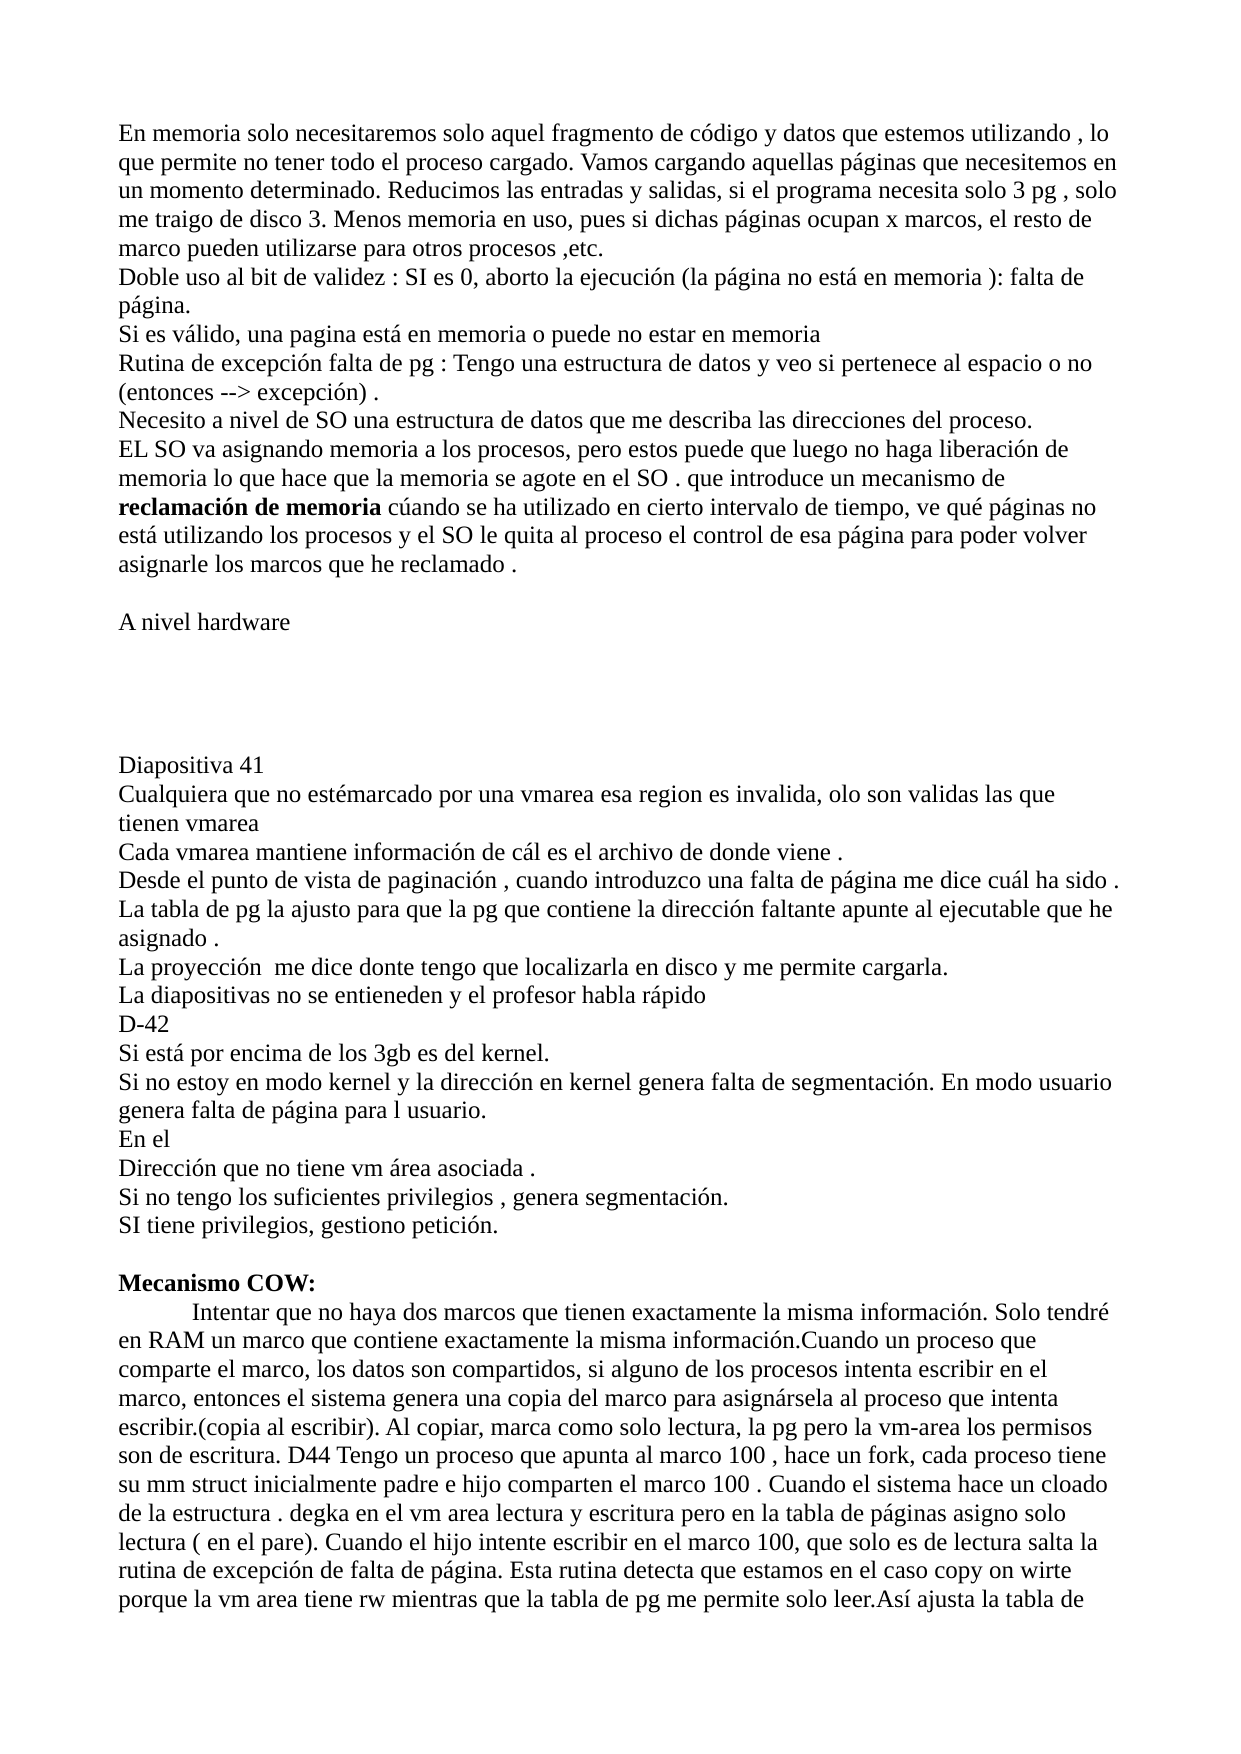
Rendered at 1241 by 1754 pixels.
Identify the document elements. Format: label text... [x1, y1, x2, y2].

text La tabla de pg la ajusto para que la pg que contiene la dirección faltante apunte al ejecutable que he asignado . [118, 894, 1122, 952]
text D-42 [118, 1009, 1122, 1038]
text Cada vmarea mantiene información de cál es el archivo de donde viene . [118, 837, 1122, 866]
text En el [118, 1124, 1122, 1153]
text Cualquiera que no estémarcado por una vmarea esa region es invalida, olo son validas las que tienen vmarea [118, 779, 1122, 837]
text La proyección me dice donte tengo que localizarla en disco y me permite cargarla. [118, 952, 1122, 981]
text Intentar que no haya dos marcos que tienen exactamente la misma información. Solo tendré en RAM un marco que contiene exactamente la misma información.Cuando un proceso que comparte el marco, los datos son compartidos, si alguno de los procesos intenta escribir en el marco, entonces el sistema genera una copia del marco para asignársela al proceso que intenta escribir.(copia al escribir). Al copiar, marca como solo lectura, la pg pero la vm-area los permisos son de escritura. D44 Tengo un proceso que apunta al marco 100 , hace un fork, cada proceso tiene su mm struct inicialmente padre e hijo comparten el marco 100 . Cuando el sistema hace un cloado de la estructura . degka en el vm area lectura y escritura pero en la tabla de páginas asigno solo lectura ( en el pare). Cuando el hijo intente escribir en el marco 100, que solo es de lectura salta la rutina de excepción de falta de página. Esta rutina detecta que estamos en el caso copy on wirte porque la vm area tiene rw mientras que la tabla de pg me permite solo leer.Así ajusta la tabla de [118, 1297, 1122, 1613]
text Mecanismo COW: [118, 1268, 1122, 1297]
text Diapositiva 41 [118, 751, 1122, 779]
text En memoria solo necesitaremos solo aquel fragmento de código y datos que estemos utilizando , lo que permite no tener todo el proceso cargado. Vamos cargando aquellas páginas que necesitemos en un momento determinado. Reducimos las entradas y salidas, si el programa necesita solo 3 pg , solo me traigo de disco 3. Menos memoria en uso, pues si dichas páginas ocupan x marcos, el resto de marco pueden utilizarse para otros procesos ,etc. [118, 118, 1122, 262]
text EL SO va asignando memoria a los procesos, pero estos puede que luego no haga liberación de memoria lo que hace que la memoria se agote en el SO . que introduce un mecanismo de reclamación de memoria cúando se ha utilizado en cierto intervalo de tiempo, ve qué páginas no está utilizando los procesos y el SO le quita al proceso el control de esa página para poder volver asignarle los marcos que he reclamado . [118, 434, 1122, 578]
text Rutina de excepción falta de pg : Tengo una estructura de datos y veo si pertenece al espacio o no (entonces --> excepción) . [118, 348, 1122, 406]
text Necesito a nivel de SO una estructura de datos que me describa las direcciones del proceso. [118, 406, 1122, 434]
text Si no estoy en modo kernel y la dirección en kernel genera falta de segmentación. En modo usuario genera falta de página para l usuario. [118, 1067, 1122, 1124]
text A nivel hardware [118, 607, 1122, 636]
text SI tiene privilegios, gestiono petición. [118, 1211, 1122, 1239]
text Doble uso al bit de validez : SI es 0, aborto la ejecución (la página no está en memoria ): falta de página. [118, 262, 1122, 319]
text Desde el punto de vista de paginación , cuando introduzco una falta de página me dice cuál ha sido . [118, 866, 1122, 894]
text Si no tengo los suficientes privilegios , genera segmentación. [118, 1182, 1122, 1211]
text La diapositivas no se entieneden y el profesor habla rápido [118, 981, 1122, 1009]
text Dirección que no tiene vm área asociada . [118, 1153, 1122, 1182]
text Si es válido, una pagina está en memoria o puede no estar en memoria [118, 319, 1122, 348]
text Si está por encima de los 3gb es del kernel. [118, 1038, 1122, 1067]
